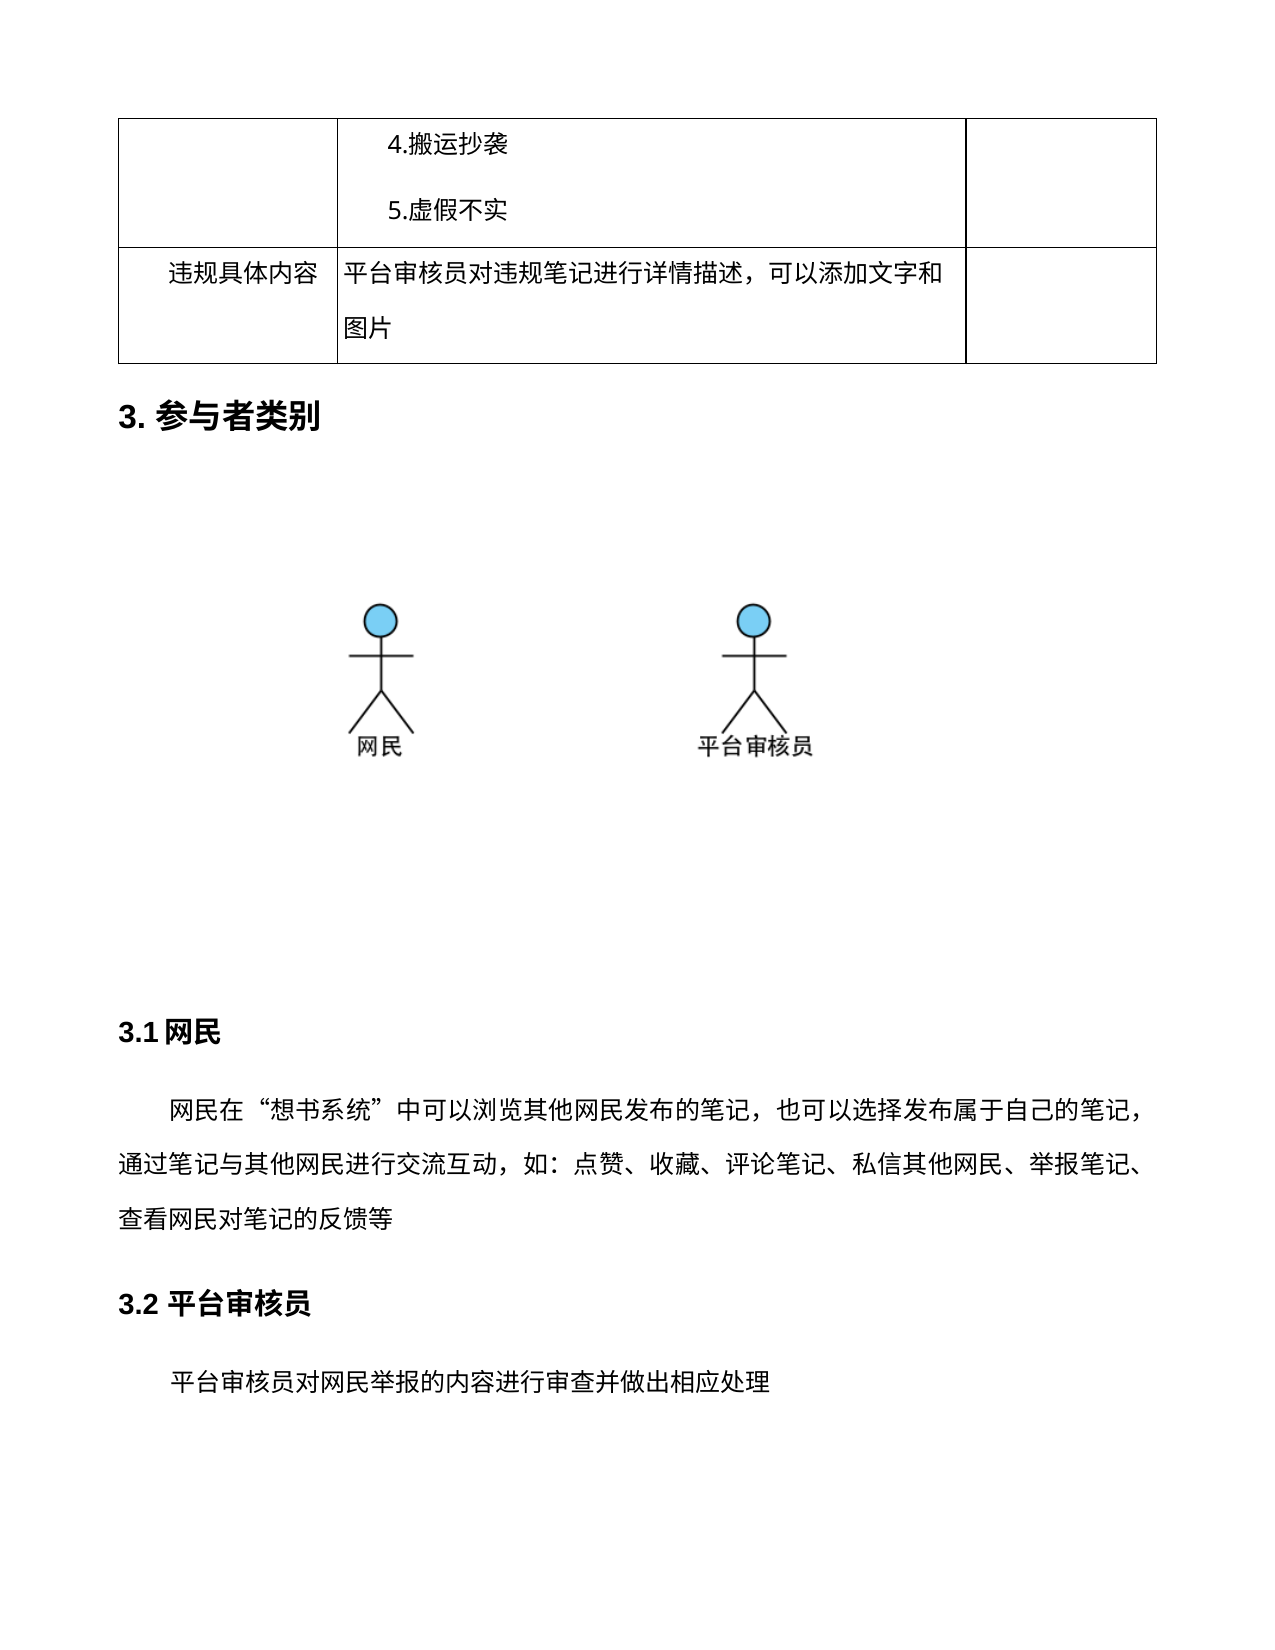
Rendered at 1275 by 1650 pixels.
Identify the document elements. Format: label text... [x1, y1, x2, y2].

table_cell [119, 119, 337, 247]
table_cell [967, 248, 1156, 363]
table_cell 违规具体内容 [119, 248, 337, 363]
subtitle 3. 参与者类别 [118, 389, 1157, 438]
subtitle 3.1网民 [118, 1009, 1157, 1051]
picture [283, 454, 941, 914]
table_cell 4.搬运抄袭 5.虚假不实 [338, 119, 965, 247]
table_cell [967, 119, 1156, 247]
text 平台审核员对网民举报的内容进行审查并做出相应处理 [118, 1362, 1157, 1399]
text 网民在“想书系统”中可以浏览其他网民发布的笔记，也可以选择发布属于自己的笔记，通过笔记与其他网民进行交流互动，如：点赞、收藏、评论笔记、私信其他网民、举报笔记、查看网民对笔记的反馈等 [118, 1091, 1157, 1236]
table_cell 平台审核员对违规笔记进行详情描述，可以添加文字和图片 [338, 248, 965, 363]
subtitle 3.2 平台审核员 [118, 1281, 1157, 1323]
